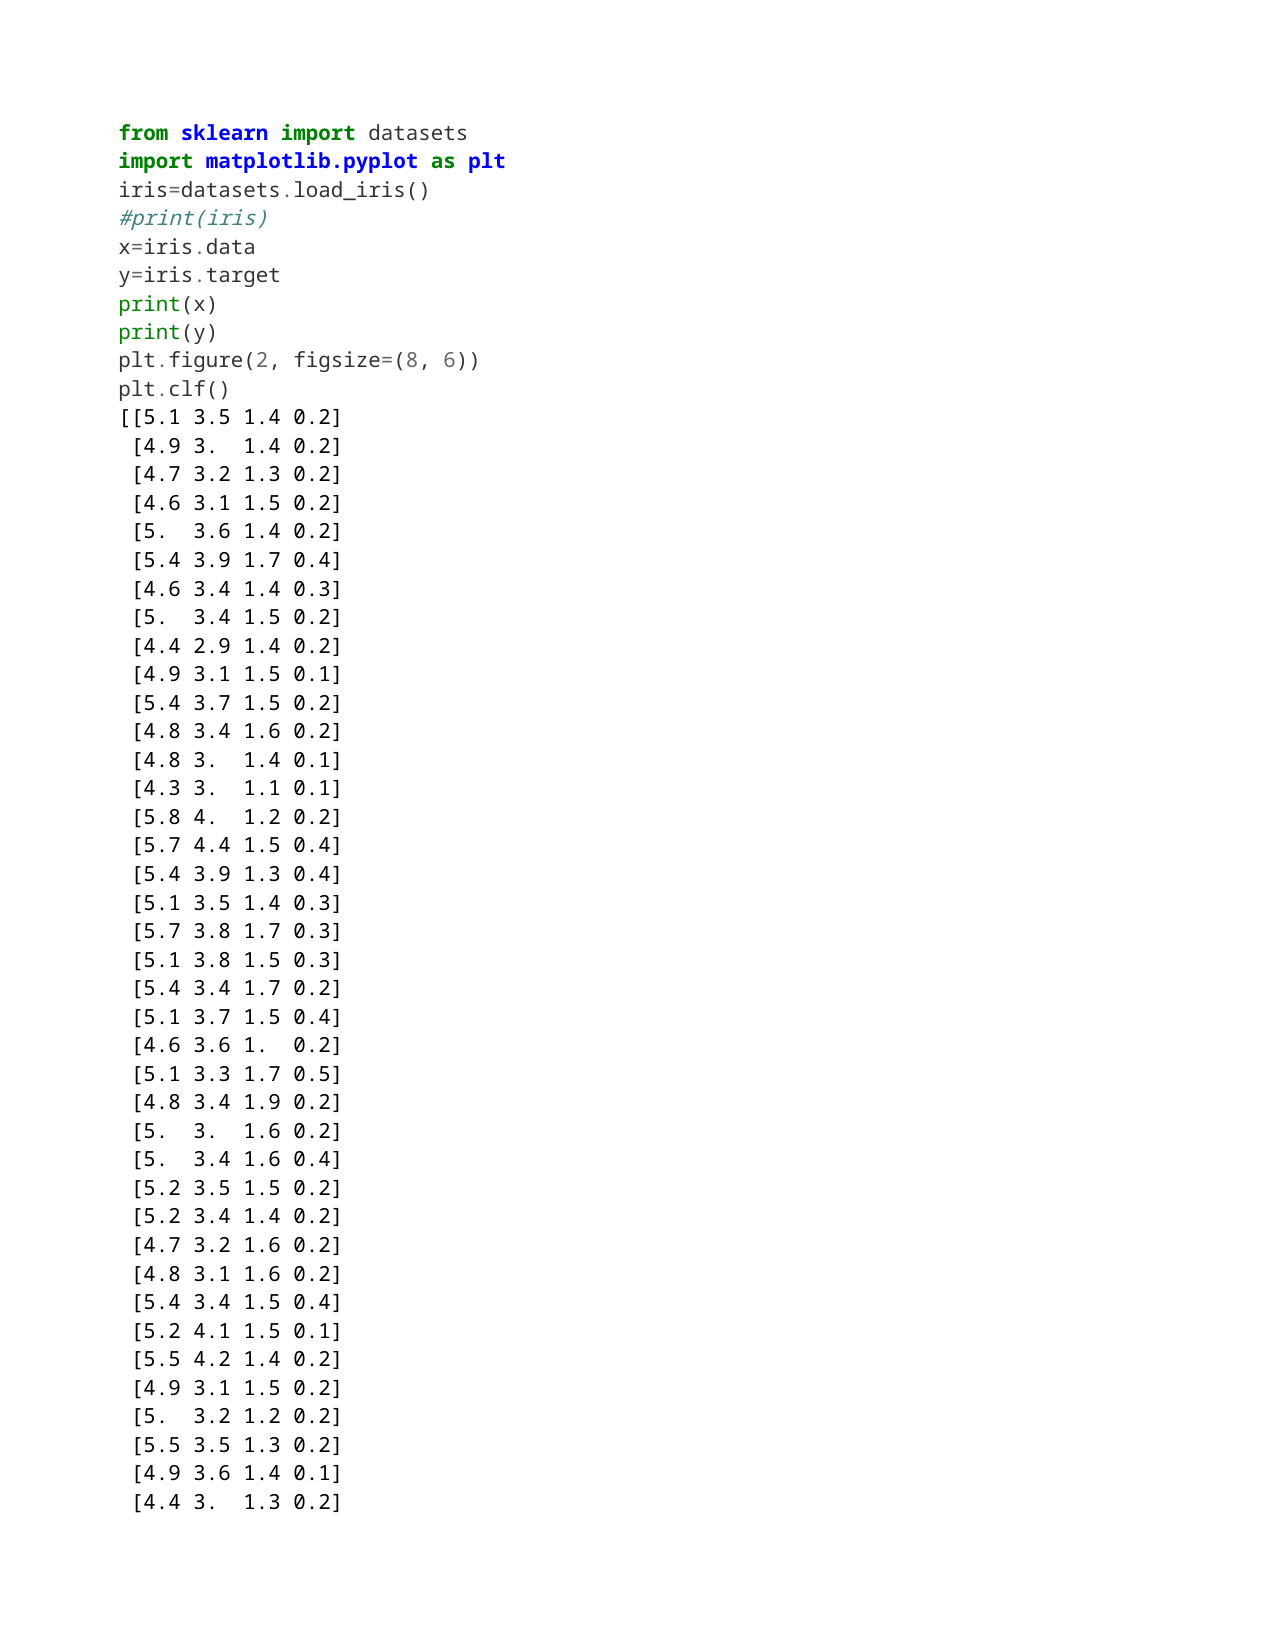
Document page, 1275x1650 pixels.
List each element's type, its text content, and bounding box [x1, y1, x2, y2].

text [5. 3.4 1.5 0.2] [118, 602, 1157, 631]
text [4.8 3.4 1.9 0.2] [118, 1087, 1157, 1116]
text x=iris.data [118, 232, 1157, 260]
text [5.4 3.4 1.7 0.2] [118, 973, 1157, 1002]
text [4.3 3. 1.1 0.1] [118, 773, 1157, 802]
text [4.9 3.1 1.5 0.2] [118, 1373, 1157, 1401]
text [4.7 3.2 1.6 0.2] [118, 1230, 1157, 1259]
text import matplotlib.pyplot as plt [118, 147, 1157, 175]
text [5.4 3.4 1.5 0.4] [118, 1287, 1157, 1316]
text [5.1 3.3 1.7 0.5] [118, 1059, 1157, 1087]
text y=iris.target [118, 260, 1157, 289]
text [[5.1 3.5 1.4 0.2] [118, 402, 1157, 431]
text [4.8 3.4 1.6 0.2] [118, 716, 1157, 745]
text [4.7 3.2 1.3 0.2] [118, 459, 1157, 488]
text [4.8 3.1 1.6 0.2] [118, 1259, 1157, 1287]
text [4.6 3.4 1.4 0.3] [118, 574, 1157, 602]
text [5.8 4. 1.2 0.2] [118, 802, 1157, 831]
text [4.6 3.6 1. 0.2] [118, 1030, 1157, 1059]
text #print(iris) [118, 203, 1157, 232]
text [5. 3. 1.6 0.2] [118, 1116, 1157, 1144]
text [5.5 4.2 1.4 0.2] [118, 1344, 1157, 1373]
text [5.7 3.8 1.7 0.3] [118, 916, 1157, 945]
text [4.4 2.9 1.4 0.2] [118, 631, 1157, 659]
text [5.1 3.7 1.5 0.4] [118, 1002, 1157, 1030]
text [5.2 4.1 1.5 0.1] [118, 1316, 1157, 1344]
text [4.9 3.6 1.4 0.1] [118, 1458, 1157, 1487]
text [4.9 3. 1.4 0.2] [118, 431, 1157, 459]
text [4.8 3. 1.4 0.1] [118, 745, 1157, 773]
text [5.4 3.9 1.7 0.4] [118, 545, 1157, 574]
text [5. 3.6 1.4 0.2] [118, 517, 1157, 545]
text plt.figure(2, figsize=(8, 6)) [118, 346, 1157, 374]
text iris=datasets.load_iris() [118, 175, 1157, 203]
text [4.4 3. 1.3 0.2] [118, 1487, 1157, 1516]
text [5.5 3.5 1.3 0.2] [118, 1430, 1157, 1458]
text [5.7 4.4 1.5 0.4] [118, 831, 1157, 859]
text [5.4 3.7 1.5 0.2] [118, 688, 1157, 716]
text [5.2 3.5 1.5 0.2] [118, 1173, 1157, 1202]
text [5.4 3.9 1.3 0.4] [118, 859, 1157, 888]
text [5.1 3.8 1.5 0.3] [118, 945, 1157, 973]
text from sklearn import datasets [118, 118, 1157, 147]
text [5.1 3.5 1.4 0.3] [118, 888, 1157, 916]
text [5.2 3.4 1.4 0.2] [118, 1202, 1157, 1230]
text [5. 3.4 1.6 0.4] [118, 1144, 1157, 1173]
text [4.6 3.1 1.5 0.2] [118, 488, 1157, 517]
text plt.clf() [118, 374, 1157, 402]
text print(x) [118, 289, 1157, 317]
text print(y) [118, 317, 1157, 346]
text [5. 3.2 1.2 0.2] [118, 1401, 1157, 1430]
text [4.9 3.1 1.5 0.1] [118, 659, 1157, 688]
